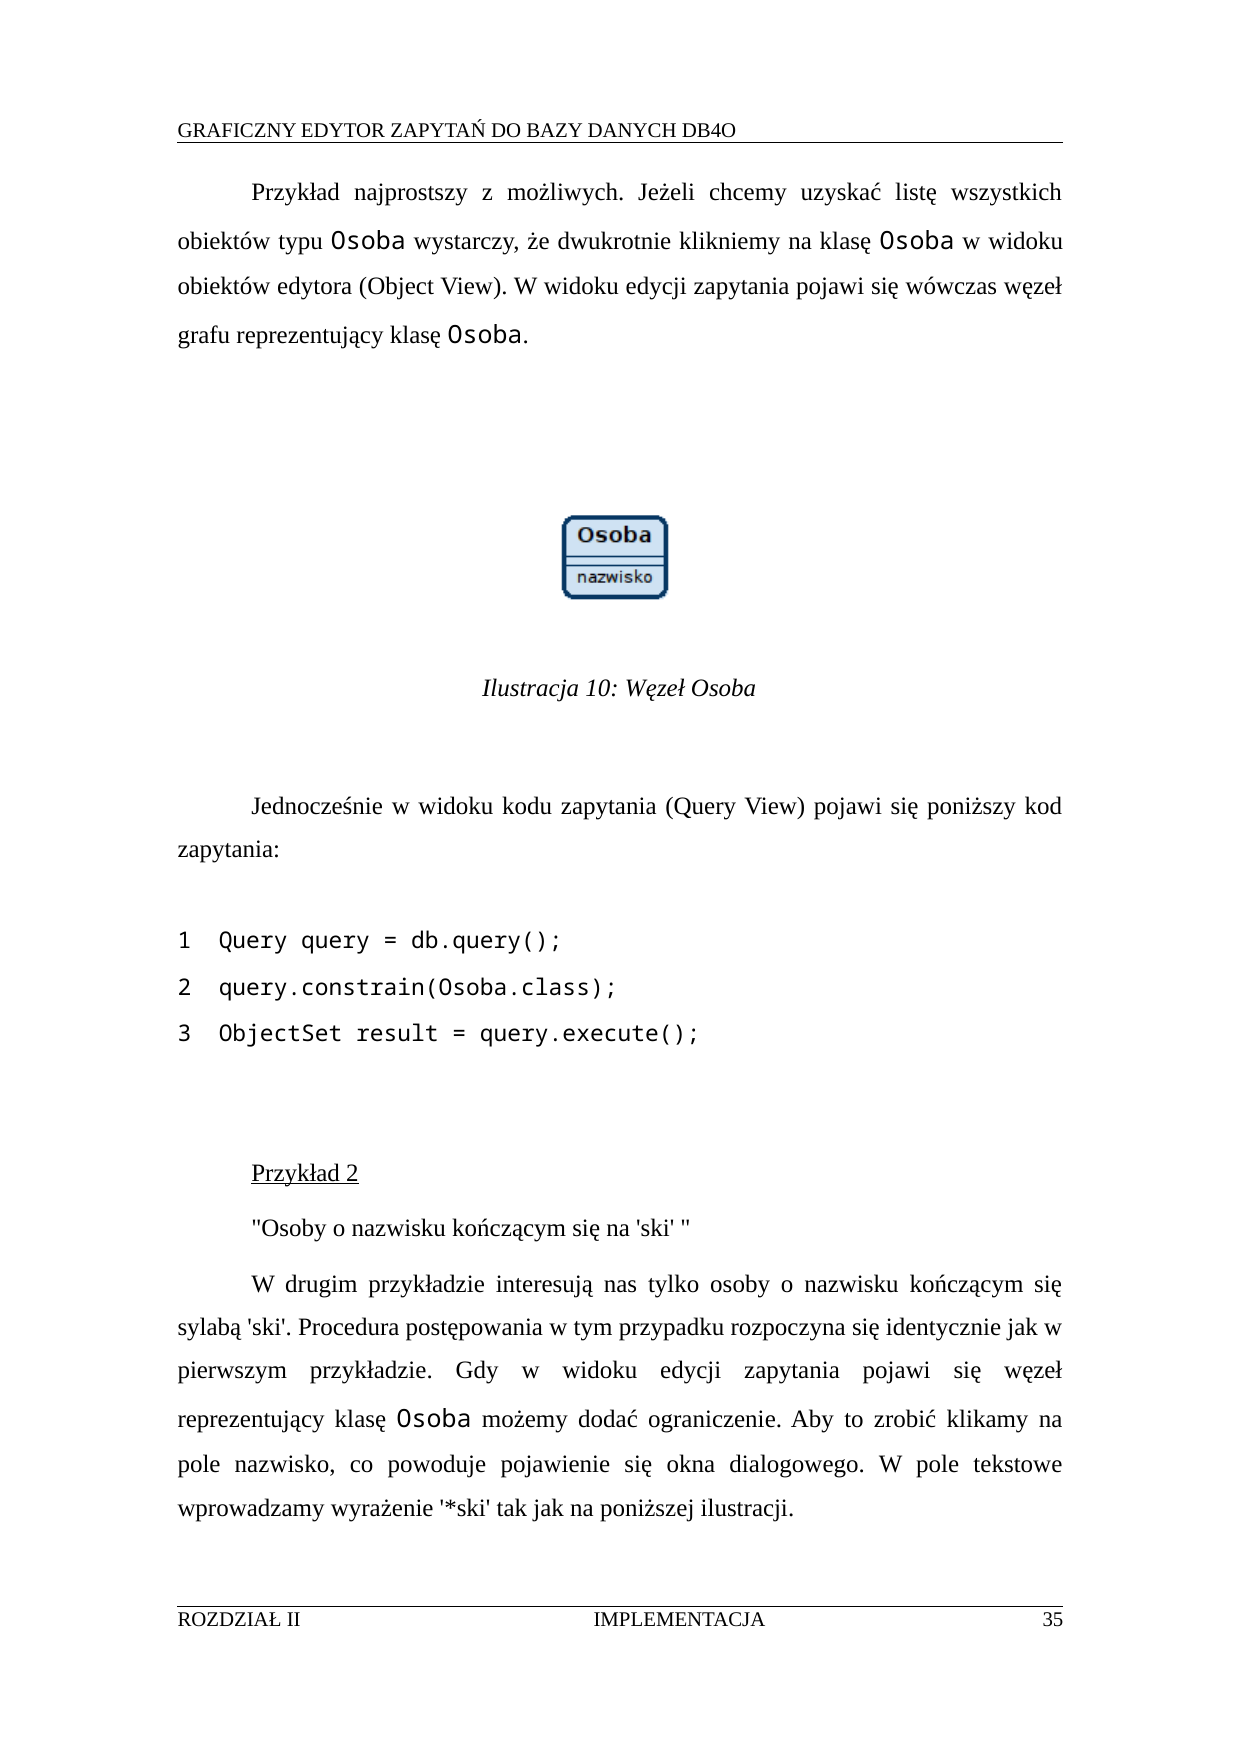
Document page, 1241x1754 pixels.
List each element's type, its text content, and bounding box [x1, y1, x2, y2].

text 2 query.constrain(Osoba.class); [177, 970, 1063, 1002]
text Przykład 2 [177, 1158, 1063, 1187]
text Przykład najprostszy z możliwych. Jeżeli chcemy uzyskać listę wszystkich obiektów typu Osoba wystarczy, że dwukrotnie klikniemy na klasę Osoba w widoku obiektów edytora (Object View). W widoku edycji zapytania pojawi się wówczas węzeł grafu reprezentujący klasę Osoba. [177, 177, 1063, 351]
text Jednocześnie w widoku kodu zapytania (Query View) pojawi się poniższy kod zapytania: [177, 791, 1063, 863]
text "Osoby o nazwisku kończącym się na 'ski' " [177, 1213, 1063, 1242]
text 3 ObjectSet result = query.execute(); [177, 1017, 1063, 1048]
picture [321, 448, 920, 673]
text W drugim przykładzie interesują nas tylko osoby o nazwisku kończącym się sylabą 'ski'. Procedura postępowania w tym przypadku rozpoczyna się identycznie jak w pierwszym przykładzie. Gdy w widoku edycji zapytania pojawi się węzeł reprezentujący klasę Osoba możemy dodać ograniczenie. Aby to zrobić klikamy na pole nazwisko, co powoduje pojawienie się okna dialogowego. W pole tekstowe wprowadzamy wyrażenie '*ski' tak jak na poniższej ilustracji. [177, 1269, 1063, 1521]
text 1 Query query = db.query(); [177, 923, 1063, 955]
text Ilustracja 10: Węzeł Osoba [321, 673, 919, 702]
